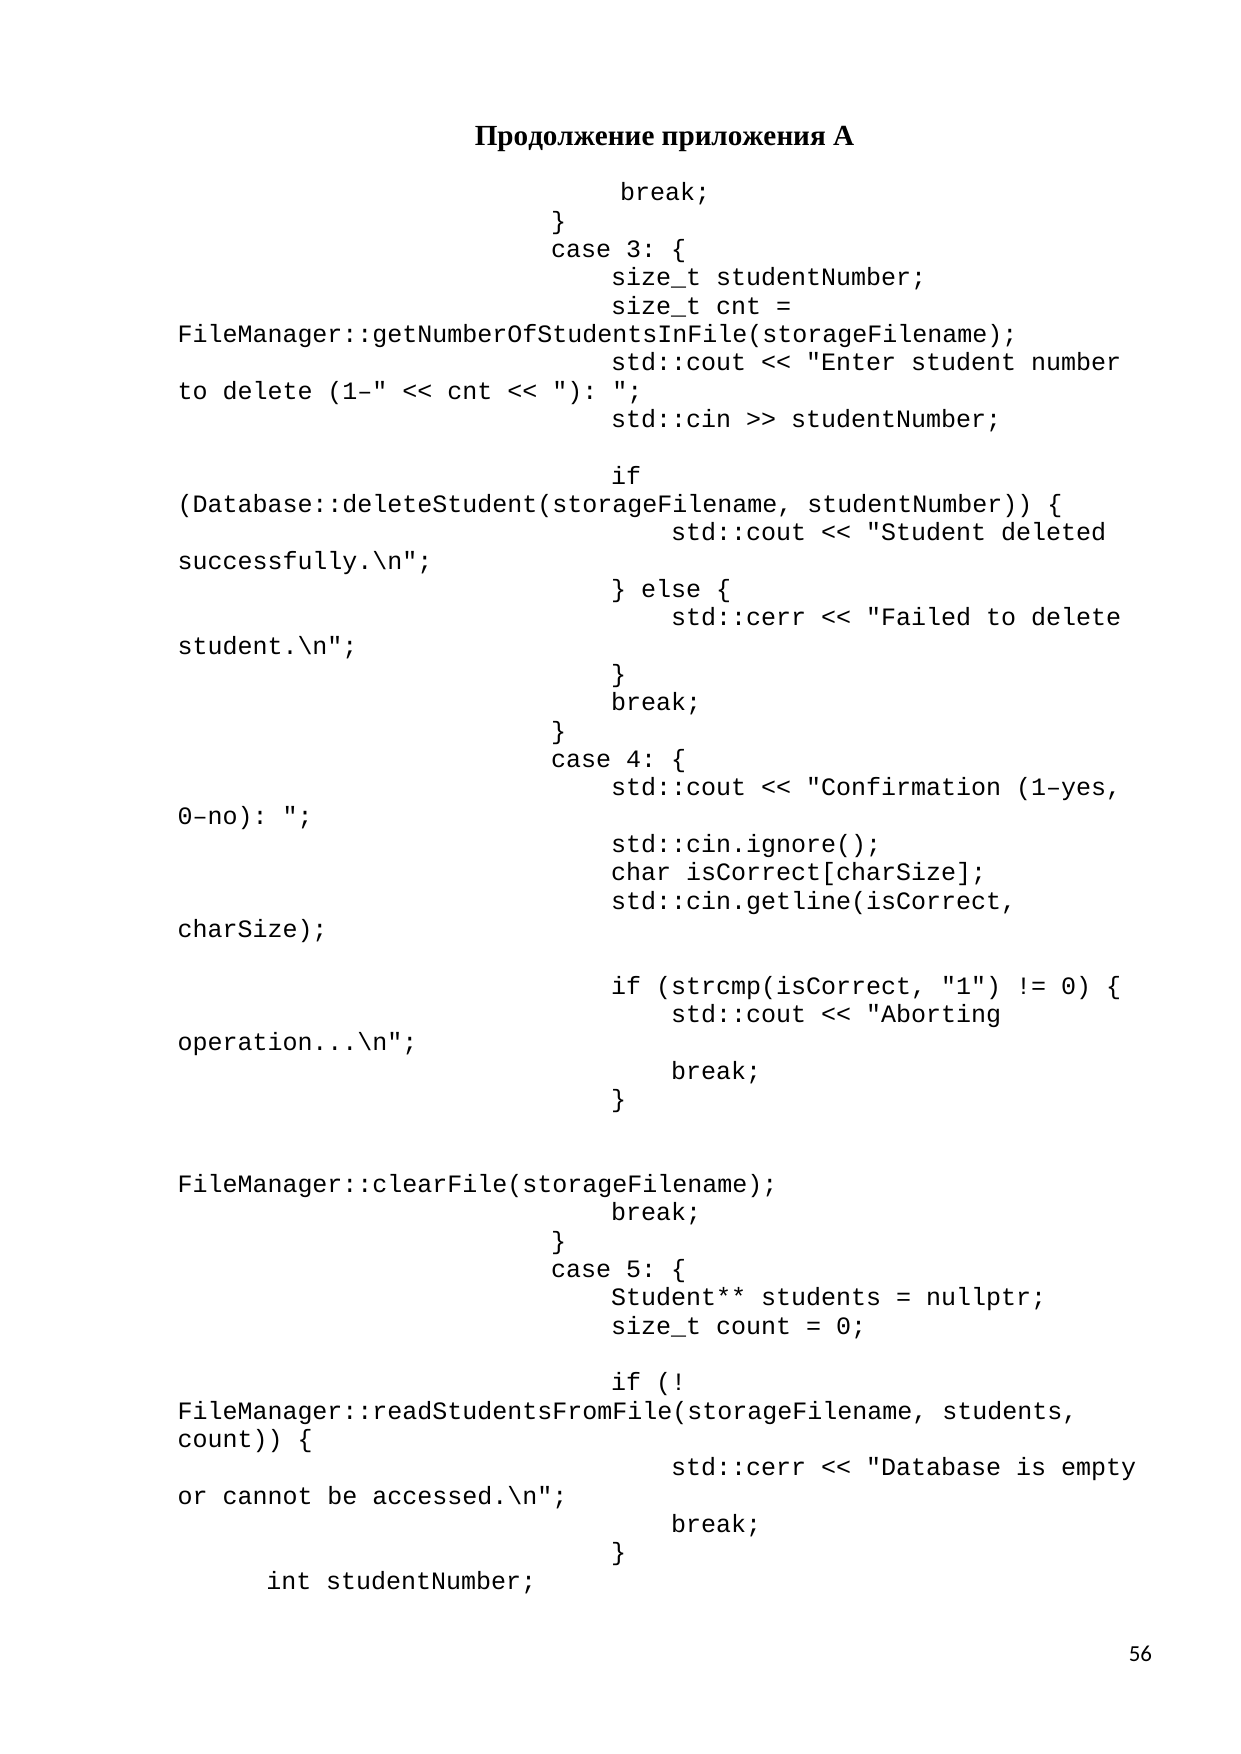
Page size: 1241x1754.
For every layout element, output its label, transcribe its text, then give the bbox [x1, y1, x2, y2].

text Продолжение приложения А [177, 118, 1152, 152]
text case 4: { [177, 747, 1152, 775]
text FileManager::clearFile(storageFilename); [177, 1143, 1152, 1200]
text std::cout << "Confirmation (1–yes, 0–no): "; [177, 775, 1152, 832]
text std::cerr << "Failed to delete student.\n"; [177, 605, 1152, 662]
text case 5: { [177, 1257, 1152, 1285]
text std::cout << "Enter student number to delete (1–" << cnt << "): "; [177, 350, 1152, 407]
text } [177, 718, 1152, 747]
text break; [177, 1200, 1152, 1228]
text char isCorrect[charSize]; [177, 860, 1152, 888]
text if (strcmp(isCorrect, "1") != 0) { [177, 973, 1152, 1002]
text Student** students = nullptr; [177, 1285, 1152, 1313]
text if (Database::deleteStudent(storageFilename, studentNumber)) { [177, 463, 1152, 520]
text if (!FileManager::readStudentsFromFile(storageFilename, students, count)) { [177, 1370, 1152, 1455]
text } [177, 662, 1152, 690]
text std::cout << "Student deleted successfully.\n"; [177, 520, 1152, 577]
text } [177, 1228, 1152, 1257]
text } [177, 1540, 1152, 1568]
text } [177, 208, 1152, 237]
text case 3: { [177, 237, 1152, 265]
text } else { [177, 577, 1152, 605]
text std::cin.ignore(); [177, 832, 1152, 860]
text break; [177, 180, 1152, 208]
text int studentNumber; [177, 1568, 1152, 1597]
text std::cin >> studentNumber; [177, 407, 1152, 435]
text size_t cnt = FileManager::getNumberOfStudentsInFile(storageFilename); [177, 293, 1152, 350]
text break; [177, 690, 1152, 718]
text std::cout << "Aborting operation...\n"; [177, 1002, 1152, 1058]
text break; [177, 1058, 1152, 1087]
text break; [177, 1512, 1152, 1540]
text std::cin.getline(isCorrect, charSize); [177, 888, 1152, 945]
text std::cerr << "Database is empty or cannot be accessed.\n"; [177, 1455, 1152, 1512]
text size_t studentNumber; [177, 265, 1152, 293]
text } [177, 1087, 1152, 1115]
text size_t count = 0; [177, 1313, 1152, 1342]
